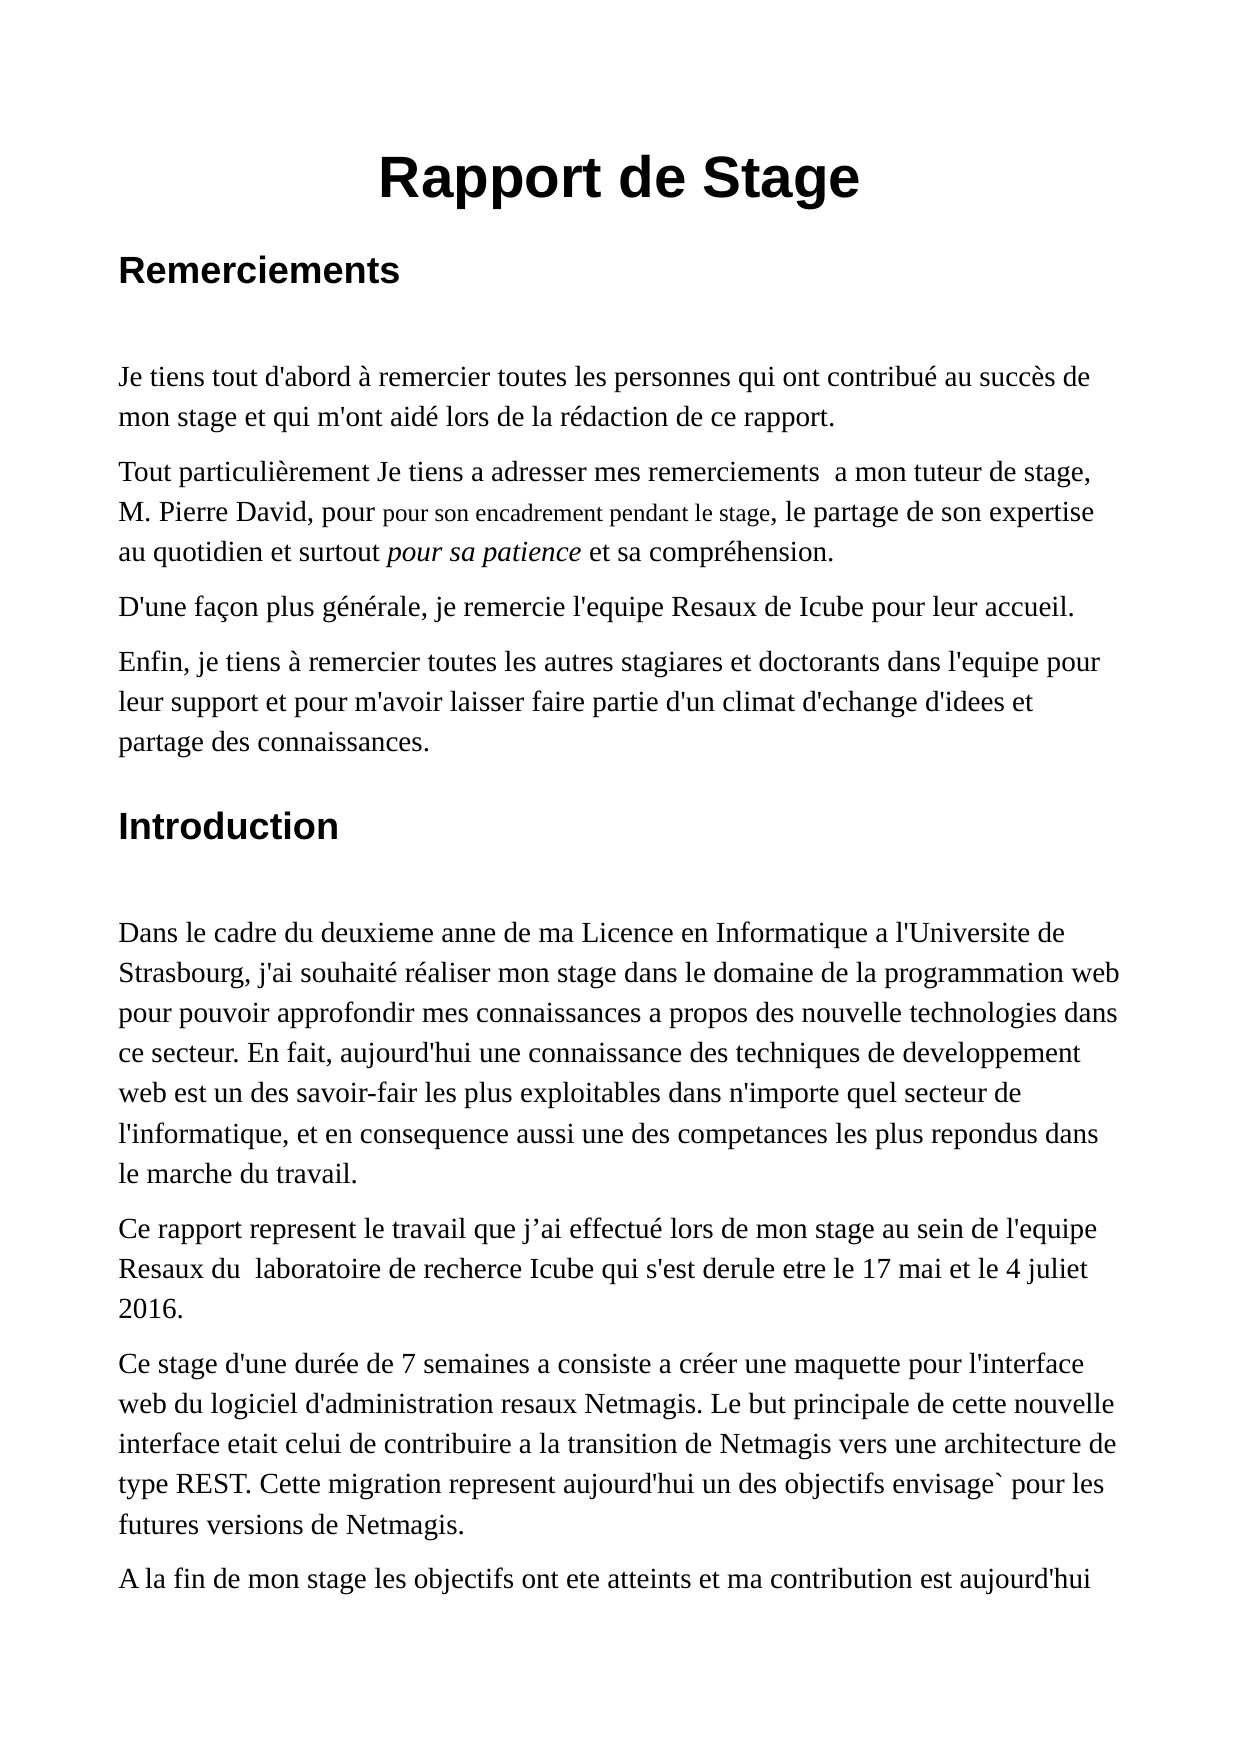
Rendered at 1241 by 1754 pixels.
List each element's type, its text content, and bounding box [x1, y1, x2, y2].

text A la fin de mon stage les objectifs ont ete atteints et ma contribution est aujourd'hui [118, 1562, 1122, 1595]
text Ce rapport represent le travail que j’ai effectué lors de mon stage au sein de l'equipe Resaux du laboratoire de recherce Icube qui s'est derule etre le 17 mai et le 4 juliet 2016. [118, 1211, 1122, 1325]
subtitle Remerciements [118, 248, 1122, 291]
text Je tiens tout d'abord à remercier toutes les personnes qui ont contribué au succès de mon stage et qui m'ont aidé lors de la rédaction de ce rapport. [118, 359, 1122, 432]
text Enfin, je tiens à remercier toutes les autres stagiares et doctorants dans l'equipe pour leur support et pour m'avoir laisser faire partie d'un climat d'echange d'idees et partage des connaissances. [118, 644, 1122, 758]
text Ce stage d'une durée de 7 semaines a consiste a créer une maquette pour l'interface web du logiciel d'administration resaux Netmagis. Le but principale de cette nouvelle interface etait celui de contribuire a la transition de Netmagis vers une architecture de type REST. Cette migration represent aujourd'hui un des objectifs envisage` pour les futures versions de Netmagis. [118, 1346, 1122, 1540]
text Tout particulièrement Je tiens a adresser mes remerciements a mon tuteur de stage, M. Pierre David, pour pour son encadrement pendant le stage, le partage de son expertise au quotidien et surtout pour sa patience et sa compréhension. [118, 454, 1122, 568]
text D'une façon plus générale, je remercie l'equipe Resaux de Icube pour leur accueil. [118, 589, 1122, 622]
text Dans le cadre du deuxieme anne de ma Licence en Informatique a l'Universite de Strasbourg, j'ai souhaité réaliser mon stage dans le domaine de la programmation web pour pouvoir approfondir mes connaissances a propos des nouvelle technologies dans ce secteur. En fait, aujourd'hui une connaissance des techniques de developpement web est un des savoir-fair les plus exploitables dans n'importe quel secteur de l'informatique, et en consequence aussi une des competances les plus repondus dans le marche du travail. [118, 915, 1122, 1189]
title Rapport de Stage [118, 143, 1122, 210]
subtitle Introduction [118, 804, 1122, 847]
